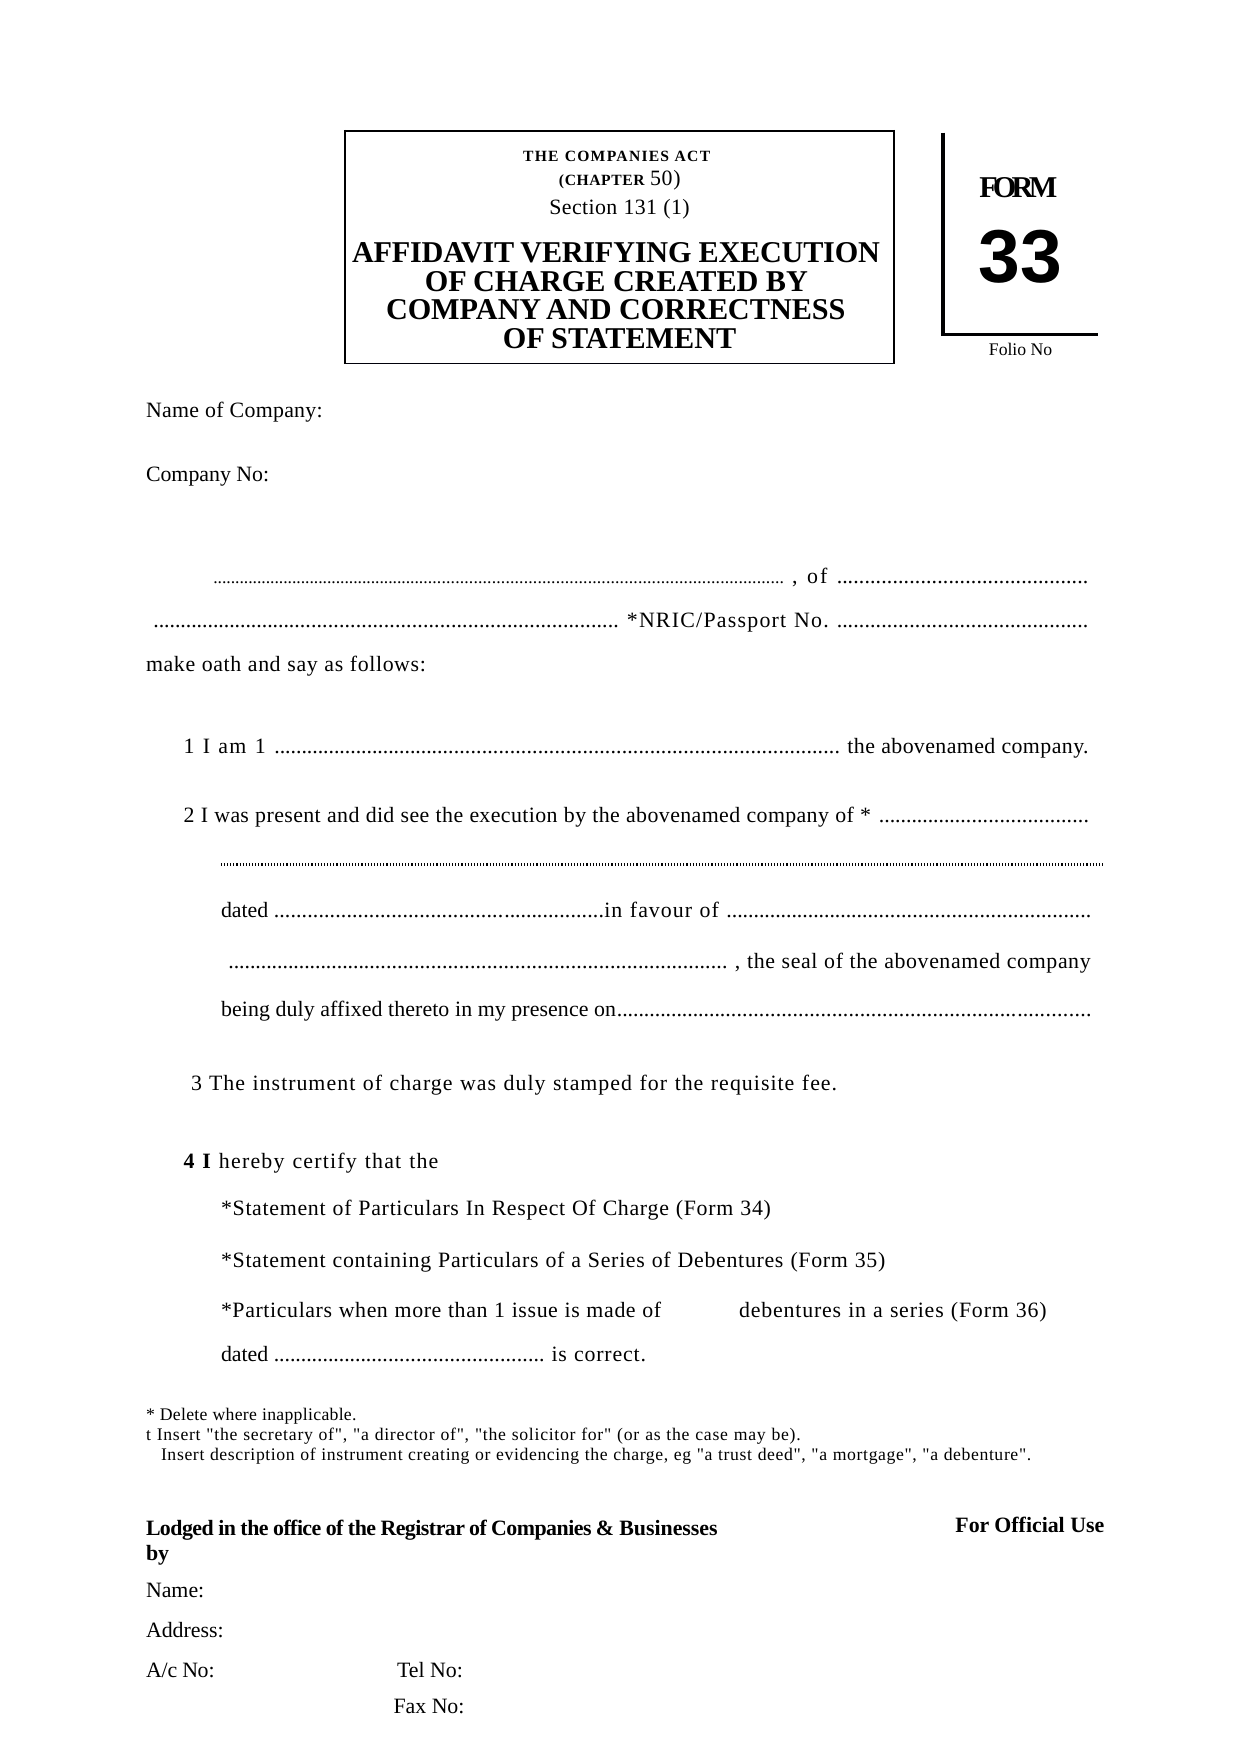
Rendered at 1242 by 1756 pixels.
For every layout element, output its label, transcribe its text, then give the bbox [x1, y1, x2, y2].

text Name of Company: Company No: [146, 397, 339, 487]
text 3 The instrument of charge was duly stamped for the requisite fee. [191, 1070, 1104, 1095]
text * Delete where inapplicable. [146, 1403, 1104, 1424]
text Name: [146, 1577, 738, 1602]
text Insert description of instrument creating or evidencing the charge, eg "a trust deed", "a mortgage", "a debenture". [161, 1444, 1104, 1464]
text For Official Use [791, 1515, 1104, 1536]
table_header THE COMPANIES ACT (CHAPTER 50) Section 131 (1) AFFIDAVIT VERIFYING EXECUTION OF CHARGE CREATED BY COMPANY AND CORRECTNESS OF STATEMENT [346, 132, 893, 362]
text , the seal of the abovenamed company [228, 948, 1104, 973]
table_cell Folio No [943, 336, 1098, 362]
text being duly affixed thereto in my presence on [221, 996, 1104, 1021]
table_cell [895, 333, 943, 362]
text , of [213, 563, 1104, 588]
text Lodged in the office of the Registrar of Companies & Businesses by [146, 1515, 738, 1565]
text 4 I hereby certify that the [183, 1148, 1104, 1173]
text dated in favour of [221, 863, 1104, 922]
text dated is correct. [221, 1341, 1104, 1366]
text *NRIC/Passport No. [153, 607, 1104, 632]
text Address: [146, 1617, 738, 1642]
text *Statement of Particulars In Respect Of Charge (Form 34) [221, 1195, 1104, 1221]
text A/c No: Tel No: [146, 1657, 738, 1682]
text t Insert "the secretary of", "a director of", "the solicitor for" (or as the case may be). [146, 1424, 1104, 1444]
text *Statement containing Particulars of a Series of Debentures (Form 35) [221, 1247, 1104, 1272]
text 2 I was present and did see the execution by the abovenamed company of * [183, 802, 1104, 827]
table_cell FORM 33 [945, 133, 1098, 333]
text *Particulars when more than 1 issue is made of debentures in a series (Form 36) [221, 1297, 1104, 1322]
table_cell [895, 133, 941, 333]
text make oath and say as follows: [146, 651, 1104, 676]
text Fax No: [393, 1693, 738, 1719]
text 1 I am 1 the abovenamed company. [183, 733, 1104, 758]
